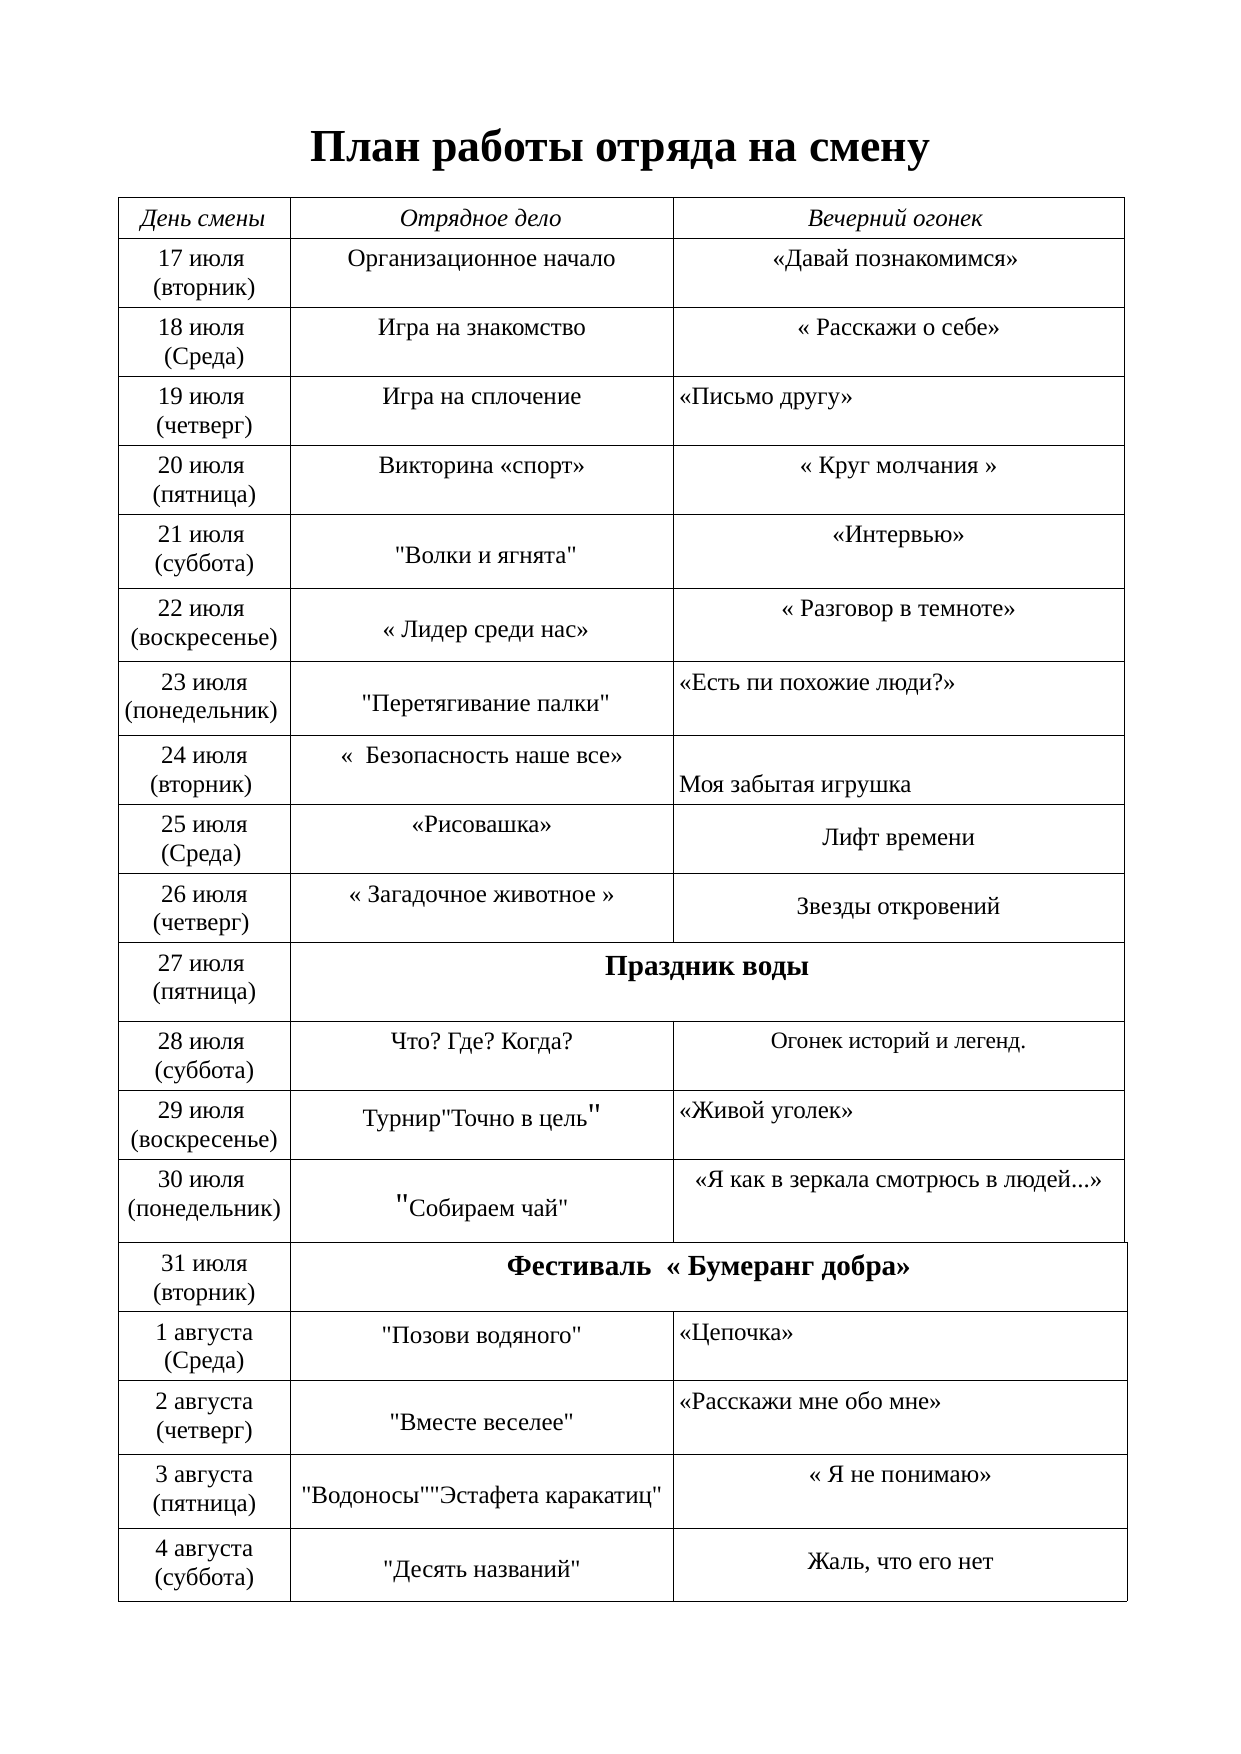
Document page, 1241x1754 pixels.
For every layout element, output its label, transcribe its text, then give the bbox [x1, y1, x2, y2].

table_cell « Расскажи о себе» [674, 308, 1124, 376]
table_cell 3 августа (пятница) [119, 1455, 290, 1527]
table_cell « Безопасность наше все» [291, 736, 673, 804]
table_header Отрядное дело [291, 198, 673, 237]
table_cell «Интервью» [674, 515, 1124, 587]
table_cell "Десять названий" [291, 1529, 673, 1601]
table_cell Огонек историй и легенд. [674, 1022, 1124, 1089]
table_header 31 июля (вторник) [119, 1243, 290, 1311]
table_cell "Позови водяного" [291, 1312, 673, 1380]
table_cell "Собираем чай" [291, 1160, 673, 1242]
table_cell «Давай познакомимся» [674, 239, 1124, 307]
table_cell "Вместе веселее" [291, 1381, 673, 1454]
table_cell « Круг молчания » [674, 446, 1124, 514]
table_cell Моя забытая игрушка [674, 736, 1124, 804]
table_cell 25 июля (Среда) [119, 805, 290, 873]
table_cell «Я как в зеркала смотрюсь в людей...» [674, 1160, 1124, 1242]
table_cell 22 июля (воскресенье) [119, 589, 290, 661]
table_cell «Рисовашка» [291, 805, 673, 873]
table_cell « Лидер среди нас» [291, 589, 673, 661]
table_cell 29 июля (воскресенье) [119, 1091, 290, 1159]
table_cell Лифт времени [674, 805, 1124, 873]
table_cell 24 июля (вторник) [119, 736, 290, 804]
table_cell 27 июля (пятница) [119, 943, 290, 1021]
table_cell 18 июля (Среда) [119, 308, 290, 376]
table_cell Игра на сплочение [291, 377, 673, 445]
table_cell « Разговор в темноте» [674, 589, 1124, 661]
table_cell «Письмо другу» [674, 377, 1124, 445]
table_cell 1 августа (Среда) [119, 1312, 290, 1380]
table_cell Звезды откровений [674, 874, 1124, 942]
table_cell "Перетягивание палки" [291, 662, 673, 735]
table_cell 20 июля (пятница) [119, 446, 290, 514]
table_cell 26 июля (четверг) [119, 874, 290, 942]
table_cell Игра на знакомство [291, 308, 673, 376]
table_cell « Я не понимаю» [674, 1455, 1127, 1527]
table_cell Что? Где? Когда? [291, 1022, 673, 1089]
table_cell "Водоносы""Эстафета каракатиц" [291, 1455, 673, 1527]
table_cell «Цепочка» [674, 1312, 1127, 1380]
table_cell Викторина «спорт» [291, 446, 673, 514]
table_cell Жаль, что его нет [674, 1529, 1127, 1601]
table_cell « Загадочное животное » [291, 874, 673, 942]
table_cell 2 августа (четверг) [119, 1381, 290, 1454]
table_cell «Есть пи похожие люди?» [674, 662, 1124, 735]
table_cell Праздник воды [291, 943, 1124, 1021]
table_cell «Живой уголек» [674, 1091, 1124, 1159]
table_cell 28 июля (суббота) [119, 1022, 290, 1089]
table_cell Организационное начало [291, 239, 673, 307]
table_cell 17 июля (вторник) [119, 239, 290, 307]
table_header День смены [119, 198, 290, 237]
table_cell 19 июля (четверг) [119, 377, 290, 445]
table_cell "Волки и ягнята" [291, 515, 673, 587]
table_cell 30 июля (понедельник) [119, 1160, 290, 1242]
table_cell 4 августа (суббота) [119, 1529, 290, 1601]
table_cell 21 июля (суббота) [119, 515, 290, 587]
table_header Вечерний огонек [674, 198, 1124, 237]
text План работы отряда на смену [118, 118, 1122, 171]
table_cell «Расскажи мне обо мне» [674, 1381, 1127, 1454]
table_cell Турнир"Точно в цель" [291, 1091, 673, 1159]
table_header Фестиваль « Бумеранг добра» [291, 1243, 1127, 1311]
table_cell 23 июля (понедельник) [119, 662, 290, 735]
